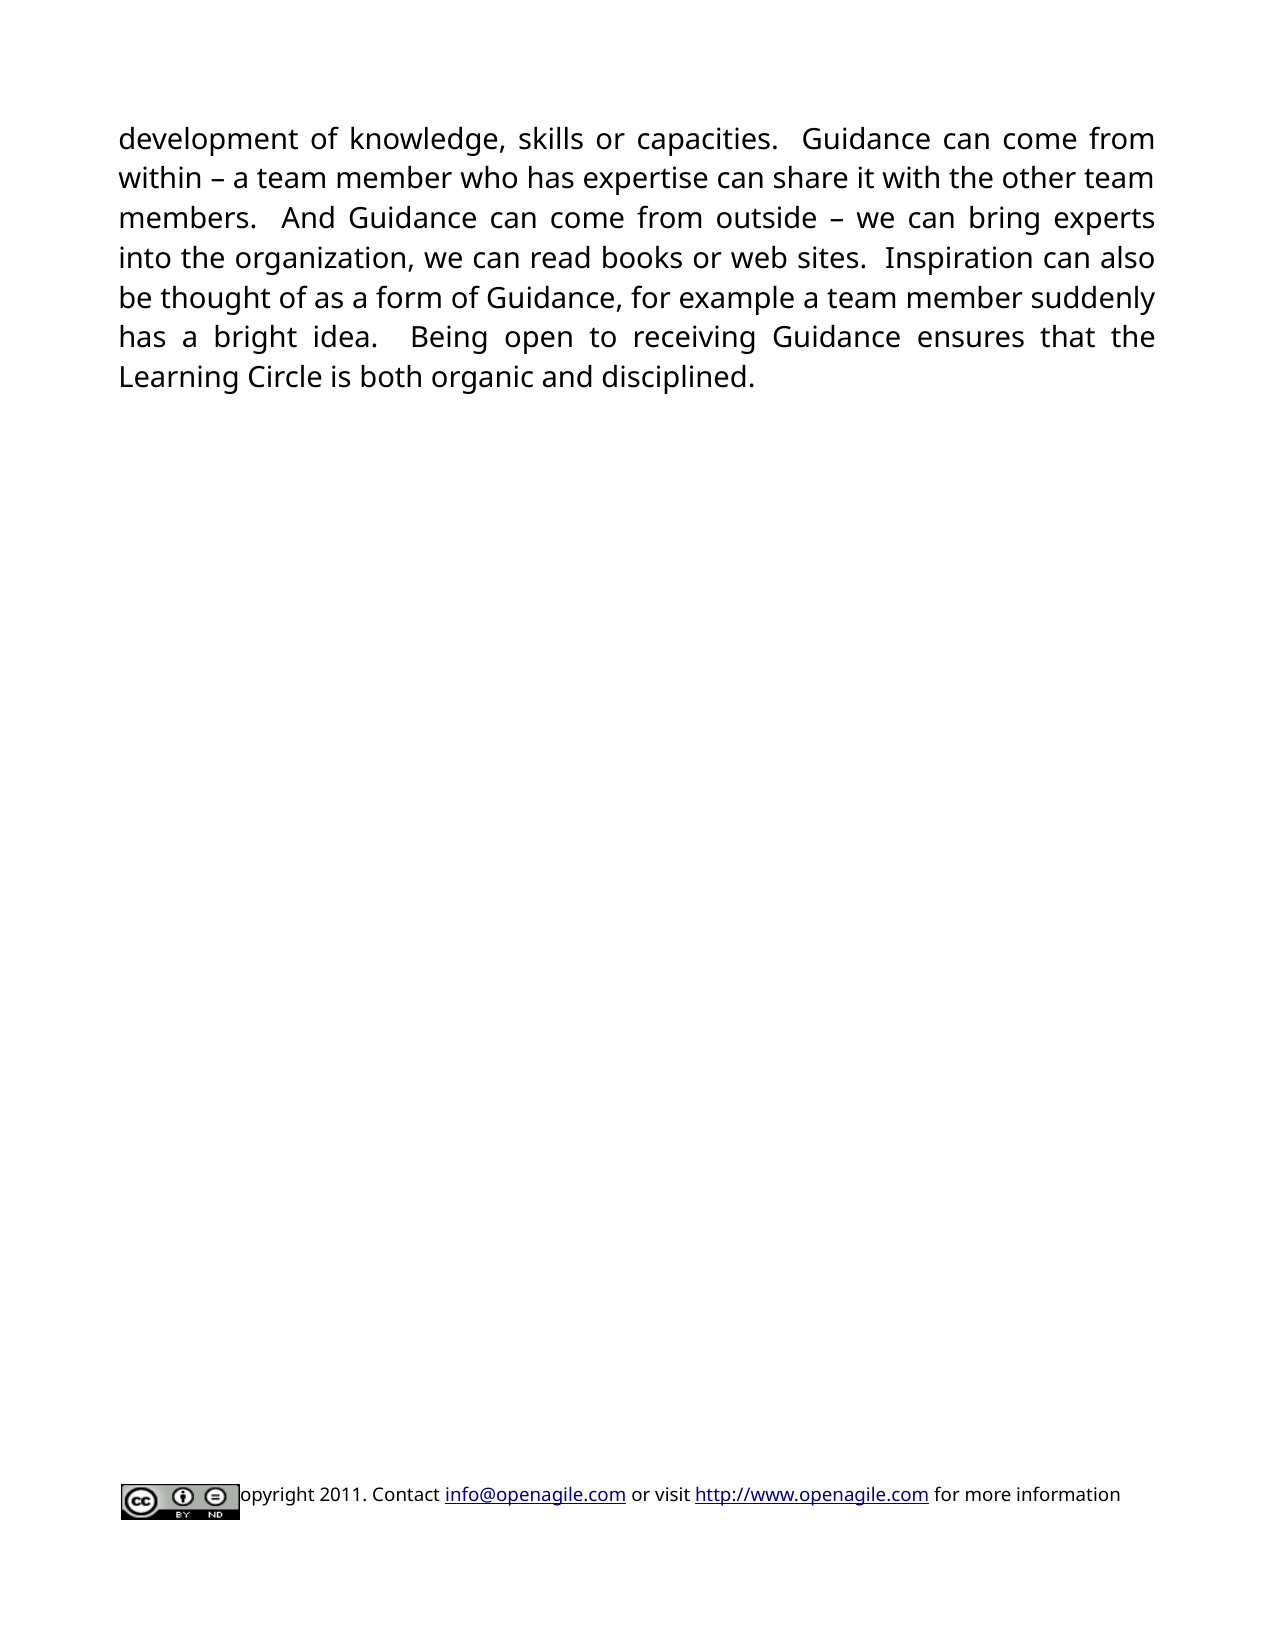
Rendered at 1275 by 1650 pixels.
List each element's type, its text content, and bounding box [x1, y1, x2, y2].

text development of knowledge, skills or capacities. Guidance can come from within – a team member who has expertise can share it with the other team members. And Guidance can come from outside – we can bring experts into the organization, we can read books or web sites. Inspiration can also be thought of as a form of Guidance, for example a team member suddenly has a bright idea. Being open to receiving Guidance ensures that the Learning Circle is both organic and disciplined. [118, 118, 1157, 396]
picture [121, 1484, 240, 1520]
